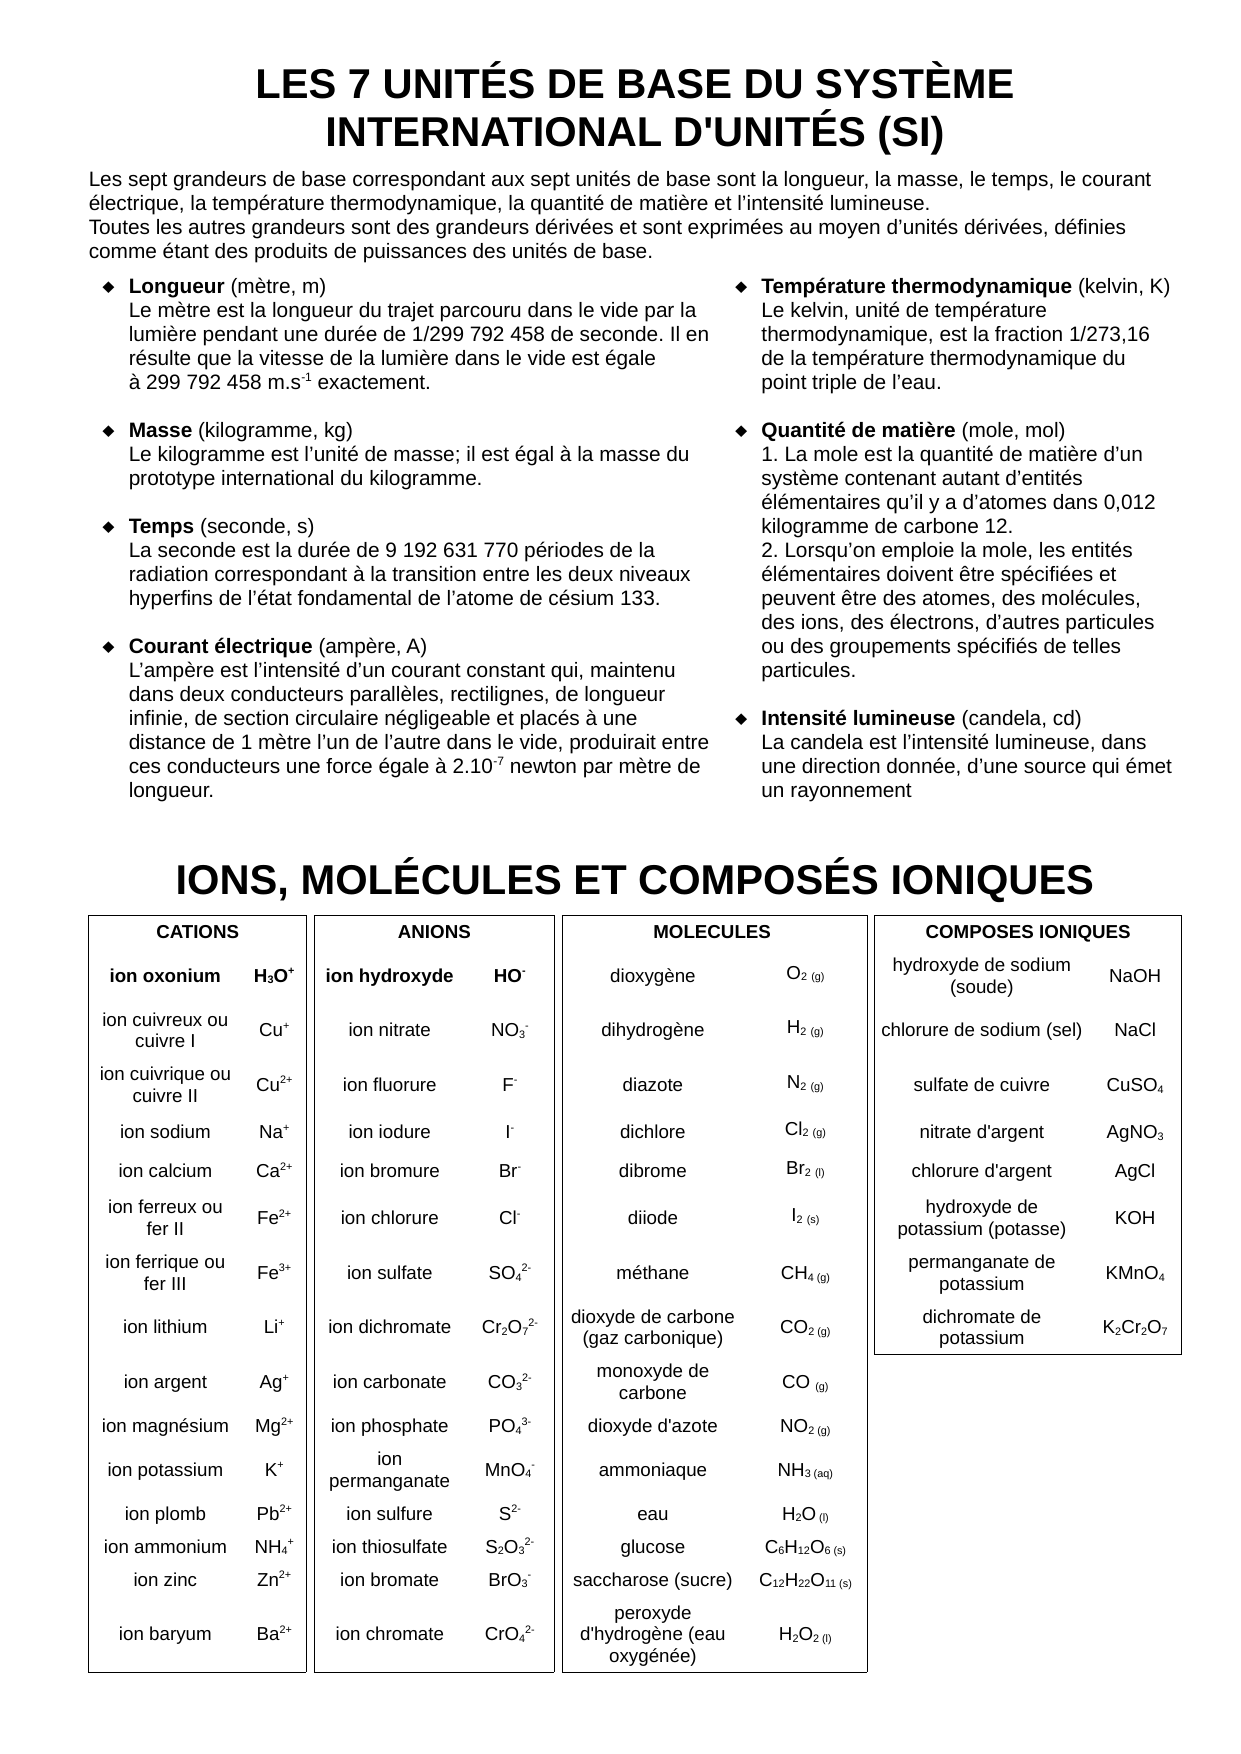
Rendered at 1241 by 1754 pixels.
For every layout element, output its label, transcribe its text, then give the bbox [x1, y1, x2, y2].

table_cell K2Cr2O7 [1089, 1300, 1181, 1354]
table_cell HO- [465, 948, 554, 1003]
table_cell ion magnésium [89, 1409, 242, 1442]
table_cell [307, 1003, 314, 1057]
table_cell [555, 1191, 562, 1245]
table_cell [875, 1442, 1088, 1497]
table_cell [307, 1112, 314, 1151]
table_cell S2- [465, 1497, 554, 1530]
table_cell chlorure de sodium (sel) [875, 1003, 1088, 1057]
table_cell diazote [563, 1057, 743, 1112]
table_cell glucose [563, 1530, 743, 1563]
table_cell [307, 1057, 314, 1112]
table_cell ion permanganate [315, 1442, 465, 1497]
table_header MOLECULES [563, 916, 867, 948]
table_cell Cl2 (g) [743, 1112, 867, 1151]
table_cell NH3 (aq) [743, 1442, 867, 1497]
table_cell ammoniaque [563, 1442, 743, 1497]
table_cell ion phosphate [315, 1409, 465, 1442]
table_cell [875, 1409, 1088, 1442]
table_cell [307, 1497, 314, 1530]
table_cell CO2 (g) [743, 1300, 867, 1354]
table_cell hydroxyde de sodium (soude) [875, 948, 1088, 1003]
table_cell Li+ [242, 1300, 306, 1354]
table_cell [868, 1191, 874, 1245]
table_cell CH4 (g) [743, 1245, 867, 1300]
table_header [868, 915, 874, 948]
table_cell [868, 1003, 874, 1057]
table_cell [875, 1355, 1088, 1409]
table_cell [1089, 1409, 1181, 1442]
table_cell [555, 1497, 562, 1530]
table_cell [307, 1530, 314, 1563]
table_cell [555, 1354, 562, 1409]
table_cell [555, 1151, 562, 1191]
text Ions, molécules et composés ioniques [88, 855, 1181, 903]
table_cell chlorure d'argent [875, 1151, 1088, 1191]
table_cell CrO42- [465, 1596, 554, 1672]
table_cell [868, 948, 874, 1003]
table_cell [555, 1563, 562, 1596]
table_cell Cr2O72- [465, 1300, 554, 1354]
table_cell ion thiosulfate [315, 1530, 465, 1563]
table_cell Br- [465, 1151, 554, 1191]
table_cell ion bromate [315, 1563, 465, 1596]
table_cell K+ [242, 1442, 306, 1497]
table_cell [307, 1300, 314, 1354]
table_cell ion potassium [89, 1442, 242, 1497]
table_cell [307, 1191, 314, 1245]
table_header CATIONS [89, 916, 306, 948]
table_header Longueur (mètre, m) Le mètre est la longueur du trajet parcouru dans le vide par la lumière pendant une durée de 1/299 792 458 de seconde. Il en résulte que la vitesse de la lumière dans le vide est égale à 299 792 458 m.s-1 exactement. Masse (kilogramme, kg) Le kilogramme est l’unité de masse; il est égal à la masse du prototype international du kilogramme. Temps (seconde, s) La seconde est la durée de 9 192 631 770 périodes de la radiation correspondant à la transition entre les deux niveaux hyperfins de l’état fondamental de l’atome de césium 133. Courant électrique (ampère, A) L’ampère est l’intensité d’un courant constant qui, maintenu dans deux conducteurs parallèles, rectilignes, de longueur infinie, de section circulaire négligeable et placés à une distance de 1 mètre l’un de l’autre dans le vide, produirait entre ces conducteurs une force égale à 2.10-7 newton par mètre de longueur. [89, 269, 721, 807]
table_cell ion argent [89, 1354, 242, 1409]
table_cell H2O2 (l) [743, 1596, 867, 1672]
table_cell [1089, 1530, 1181, 1563]
table_cell dioxygène [563, 948, 743, 1003]
table_cell AgNO3 [1089, 1112, 1181, 1151]
table_cell NO3- [465, 1003, 554, 1057]
table_cell [307, 1245, 314, 1300]
table_cell N2 (g) [743, 1057, 867, 1112]
table_cell [868, 1497, 874, 1530]
table_cell F- [465, 1057, 554, 1112]
table_cell [868, 1354, 874, 1409]
table_cell ion sodium [89, 1112, 242, 1151]
table_cell [555, 1442, 562, 1497]
table_cell [307, 1409, 314, 1442]
table_cell ion ammonium [89, 1530, 242, 1563]
table_cell SO42- [465, 1245, 554, 1300]
table_cell KOH [1089, 1191, 1181, 1245]
table_cell [555, 1057, 562, 1112]
table_cell [868, 1245, 874, 1300]
table_cell CO32- [465, 1354, 554, 1409]
table_cell Zn2+ [242, 1563, 306, 1596]
text Les 7 unités de base du Système International d'unités (SI) [88, 59, 1181, 155]
table_cell [868, 1596, 874, 1672]
table_cell Pb2+ [242, 1497, 306, 1530]
table_cell NO2 (g) [743, 1409, 867, 1442]
table_cell eau [563, 1497, 743, 1530]
table_cell C12H22O11 (s) [743, 1563, 867, 1596]
table_header [307, 915, 314, 948]
table_cell [875, 1530, 1088, 1563]
table_cell [555, 948, 562, 1003]
table_cell ion cuivreux ou cuivre I [89, 1003, 242, 1057]
table_cell [868, 1530, 874, 1563]
table_cell [555, 1300, 562, 1354]
table_cell méthane [563, 1245, 743, 1300]
table_cell peroxyde d'hydrogène (eau oxygénée) [563, 1596, 743, 1672]
table_cell BrO3- [465, 1563, 554, 1596]
table_cell ion chromate [315, 1596, 465, 1672]
table_cell ion calcium [89, 1151, 242, 1191]
table_cell Na+ [242, 1112, 306, 1151]
table_cell [875, 1497, 1088, 1530]
table_cell dioxyde d'azote [563, 1409, 743, 1442]
table_cell [868, 1112, 874, 1151]
table_cell [555, 1245, 562, 1300]
table_cell dioxyde de carbone (gaz carbonique) [563, 1300, 743, 1354]
table_header [555, 915, 562, 948]
table_cell Fe3+ [242, 1245, 306, 1300]
table_cell ion baryum [89, 1596, 242, 1672]
table_cell CuSO4 [1089, 1057, 1181, 1112]
table_cell C6H12O6 (s) [743, 1530, 867, 1563]
table_cell [307, 1596, 314, 1672]
table_cell [555, 1112, 562, 1151]
table_cell [875, 1563, 1088, 1596]
table_cell NH4+ [242, 1530, 306, 1563]
table_cell sulfate de cuivre [875, 1057, 1088, 1112]
table_cell ion oxonium [89, 948, 242, 1003]
table_cell ion iodure [315, 1112, 465, 1151]
table_cell diiode [563, 1191, 743, 1245]
table_cell [307, 1442, 314, 1497]
table_cell [1089, 1497, 1181, 1530]
table_cell [307, 948, 314, 1003]
table_cell [555, 1409, 562, 1442]
table_cell [555, 1596, 562, 1672]
table_cell dichlore [563, 1112, 743, 1151]
table_cell ion cuivrique ou cuivre II [89, 1057, 242, 1112]
table_cell [868, 1057, 874, 1112]
table_cell Cu2+ [242, 1057, 306, 1112]
table_cell [868, 1300, 874, 1354]
table_cell CO (g) [743, 1354, 867, 1409]
table_cell ion dichromate [315, 1300, 465, 1354]
table_cell dibrome [563, 1151, 743, 1191]
table_cell ion hydroxyde [315, 948, 465, 1003]
table_cell Fe2+ [242, 1191, 306, 1245]
table_cell [1089, 1563, 1181, 1596]
table_cell monoxyde de carbone [563, 1354, 743, 1409]
table_cell Mg2+ [242, 1409, 306, 1442]
text Les sept grandeurs de base correspondant aux sept unités de base sont la longueur, la masse, le temps, le courant électrique, la température thermodynamique, la quantité de matière et l’intensité lumineuse. [88, 167, 1181, 214]
table_cell ion ferrique ou fer III [89, 1245, 242, 1300]
table_cell [875, 1596, 1088, 1672]
table_cell KMnO4 [1089, 1245, 1181, 1300]
table_cell H2 (g) [743, 1003, 867, 1057]
table_cell hydroxyde de potassium (potasse) [875, 1191, 1088, 1245]
table_cell S2O32- [465, 1530, 554, 1563]
table_cell ion fluorure [315, 1057, 465, 1112]
table_cell [307, 1354, 314, 1409]
table_cell ion chlorure [315, 1191, 465, 1245]
table_cell ion plomb [89, 1497, 242, 1530]
table_cell dihydrogène [563, 1003, 743, 1057]
table_cell O2 (g) [743, 948, 867, 1003]
table_cell Cu+ [242, 1003, 306, 1057]
table_cell saccharose (sucre) [563, 1563, 743, 1596]
table_cell [307, 1563, 314, 1596]
table_cell Ag+ [242, 1354, 306, 1409]
table_cell [868, 1151, 874, 1191]
text Toutes les autres grandeurs sont des grandeurs dérivées et sont exprimées au moyen d’unités dérivées, définies comme étant des produits de puissances des unités de base. [88, 214, 1181, 262]
table_cell [555, 1530, 562, 1563]
table_cell Cl- [465, 1191, 554, 1245]
table_cell H3O+ [242, 948, 306, 1003]
table_cell Br2 (l) [743, 1151, 867, 1191]
table_cell I- [465, 1112, 554, 1151]
table_cell ion ferreux ou fer II [89, 1191, 242, 1245]
table_header COMPOSES IONIQUES [875, 916, 1181, 948]
table_cell [868, 1409, 874, 1442]
table_cell nitrate d'argent [875, 1112, 1088, 1151]
table_cell ion bromure [315, 1151, 465, 1191]
table_cell [1089, 1442, 1181, 1497]
table_cell I2 (s) [743, 1191, 867, 1245]
table_cell [1089, 1355, 1181, 1409]
table_cell ion lithium [89, 1300, 242, 1354]
table_cell [1089, 1596, 1181, 1672]
table_cell [307, 1151, 314, 1191]
table_cell [868, 1563, 874, 1596]
table_cell dichromate de potassium [875, 1300, 1088, 1354]
table_cell Ca2+ [242, 1151, 306, 1191]
table_cell MnO4- [465, 1442, 554, 1497]
table_cell ion nitrate [315, 1003, 465, 1057]
table_cell NaCl [1089, 1003, 1181, 1057]
table_cell NaOH [1089, 948, 1181, 1003]
table_cell [555, 1003, 562, 1057]
table_cell H2O (l) [743, 1497, 867, 1530]
table_cell permanganate de potassium [875, 1245, 1088, 1300]
table_cell ion carbonate [315, 1354, 465, 1409]
table_header ANIONS [315, 916, 554, 948]
table_cell PO43- [465, 1409, 554, 1442]
table_cell [868, 1442, 874, 1497]
table_cell ion sulfate [315, 1245, 465, 1300]
table_cell AgCl [1089, 1151, 1181, 1191]
table_cell ion sulfure [315, 1497, 465, 1530]
table_cell Ba2+ [242, 1596, 306, 1672]
table_header Température thermodynamique (kelvin, K) Le kelvin, unité de température thermodynamique, est la fraction 1/273,16 de la température thermodynamique du point triple de l’eau. Quantité de matière (mole, mol) 1. La mole est la quantité de matière d’un système contenant autant d’entités élémentaires qu’il y a d’atomes dans 0,012 kilogramme de carbone 12. 2. Lorsqu’on emploie la mole, les entités élémentaires doivent être spécifiées et peuvent être des atomes, des molécules, des ions, des électrons, d’autres particules ou des groupements spécifiés de telles particules. Intensité lumineuse (candela, cd) La candela est l’intensité lumineuse, dans une direction donnée, d’une source qui émet un rayonnement [721, 269, 1181, 807]
table_cell ion zinc [89, 1563, 242, 1596]
